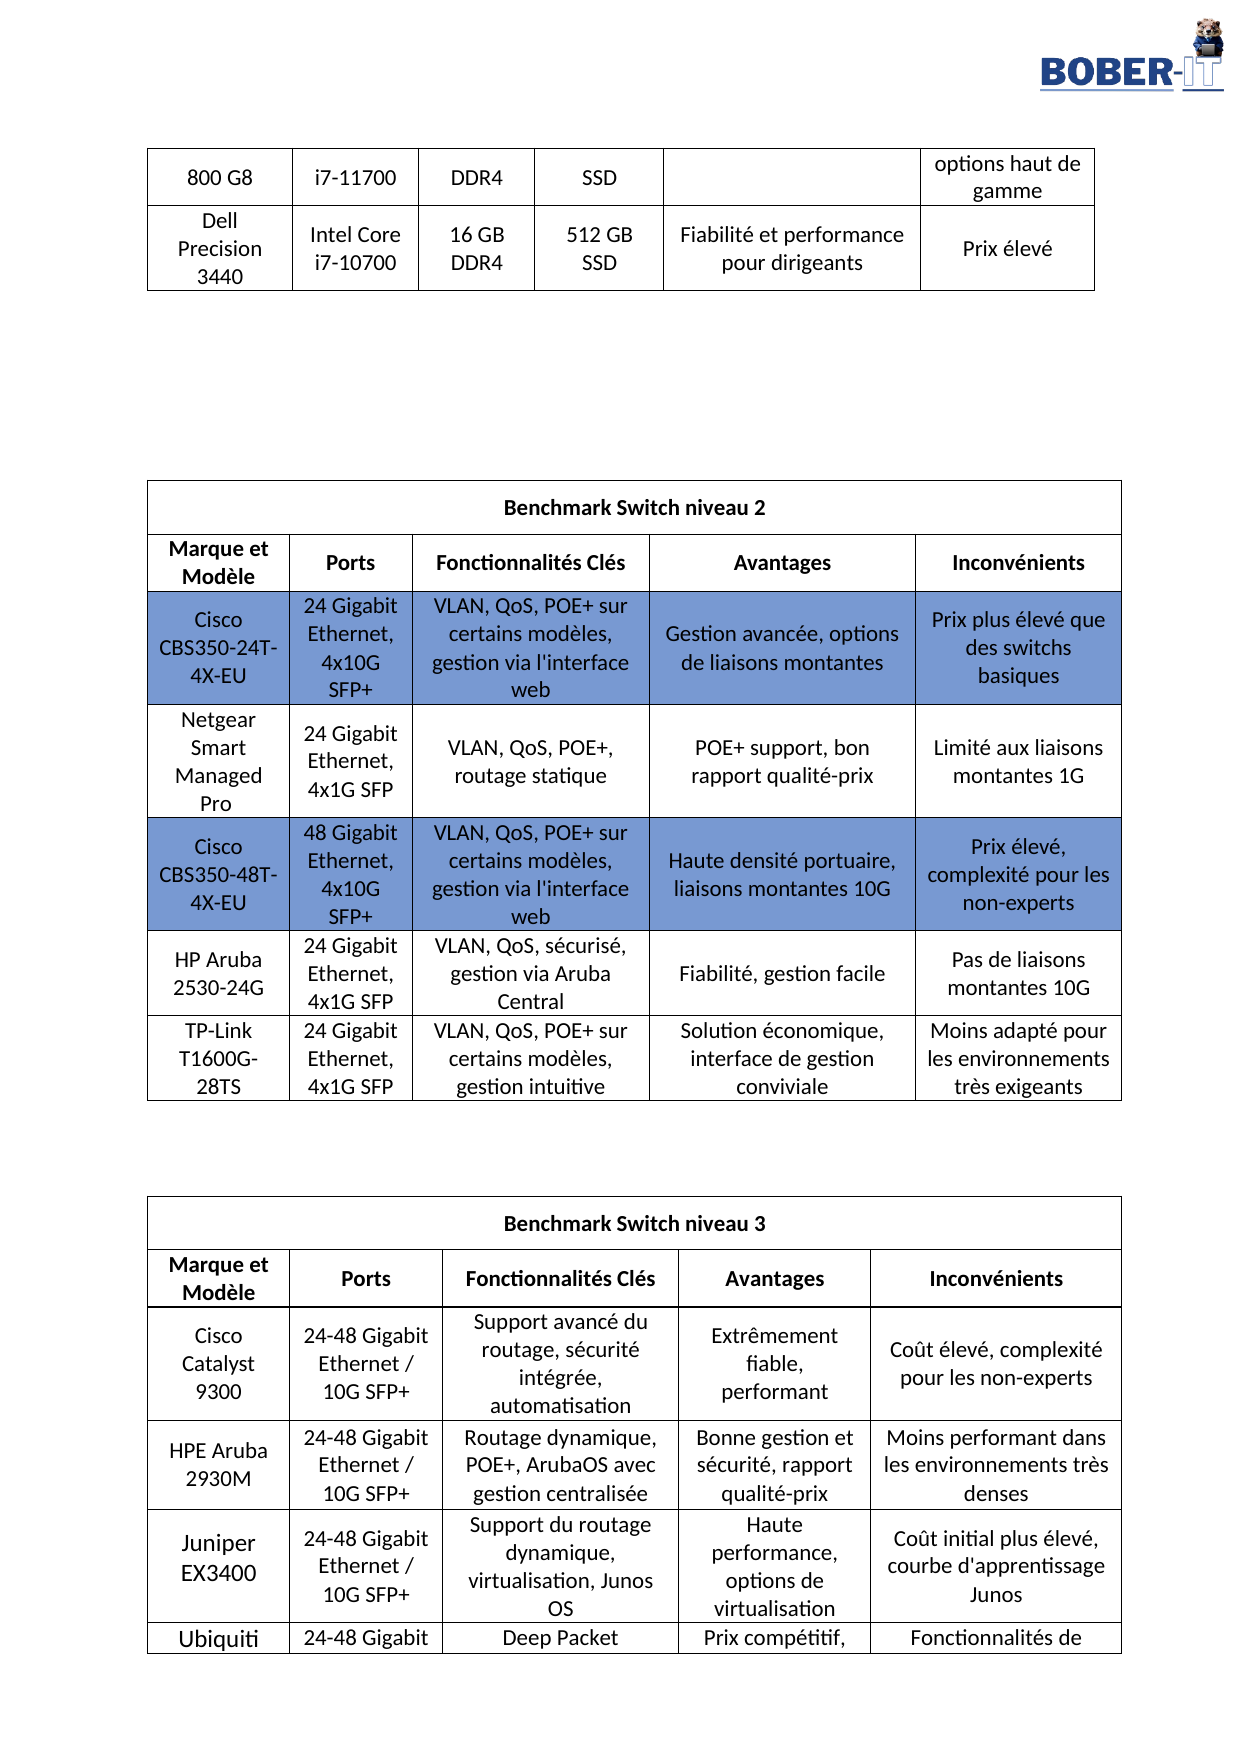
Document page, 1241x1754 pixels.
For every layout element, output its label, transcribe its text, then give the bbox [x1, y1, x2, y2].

table_cell Haute performance, options de virtualisation [679, 1510, 870, 1622]
table_cell 24 Gigabit Ethernet, 4x10G SFP+ [290, 592, 412, 704]
table_cell Ports [290, 535, 412, 591]
table_header Benchmark Switch niveau 2 [148, 481, 1121, 533]
table_cell Fonctionnalités Clés [443, 1250, 678, 1306]
table_cell Intel Core i7-10700 [293, 206, 418, 290]
table_cell Dell Precision 3440 [148, 206, 292, 290]
table_cell Gestion avancée, options de liaisons montantes [650, 592, 915, 704]
table_cell VLAN, QoS, sécurisé, gestion via Aruba Central [413, 931, 649, 1015]
table_cell Prix élevé [921, 206, 1094, 290]
table_cell Pas de liaisons montantes 10G [916, 931, 1121, 1015]
table_cell VLAN, QoS, POE+ sur certains modèles, gestion via l'interface web [413, 818, 649, 930]
table_cell Cisco Catalyst 9300 [148, 1308, 289, 1419]
table_cell Bonne gestion et sécurité, rapport qualité-prix [679, 1421, 870, 1509]
table_cell Avantages [650, 535, 915, 591]
table_cell Coût initial plus élevé, courbe d'apprentissage Junos [871, 1510, 1121, 1622]
table_cell Haute densité portuaire, liaisons montantes 10G [650, 818, 915, 930]
table_cell Support avancé du routage, sécurité intégrée, automatisation [443, 1308, 678, 1419]
table_cell 24 Gigabit Ethernet, 4x1G SFP [290, 1016, 412, 1100]
table_cell Inconvénients [871, 1250, 1121, 1306]
table_cell VLAN, QoS, POE+, routage statique [413, 705, 649, 817]
table_cell 24-48 Gigabit Ethernet / 10G SFP+ [290, 1421, 442, 1509]
table_cell VLAN, QoS, POE+ sur certains modèles, gestion via l'interface web [413, 592, 649, 704]
table_cell 48 Gigabit Ethernet, 4x10G SFP+ [290, 818, 412, 930]
table_cell Support du routage dynamique, virtualisation, Junos OS [443, 1510, 678, 1622]
table_cell 24 Gigabit Ethernet, 4x1G SFP [290, 705, 412, 817]
table_cell DDR4 [419, 149, 534, 205]
table_cell Prix compétitif, [679, 1623, 870, 1653]
table_cell 800 G8 [148, 149, 292, 205]
table_cell Prix élevé, complexité pour les non-experts [916, 818, 1121, 930]
table_cell TP-Link T1600G-28TS [148, 1016, 289, 1100]
table_cell Avantages [679, 1250, 870, 1306]
table_cell Moins adapté pour les environnements très exigeants [916, 1016, 1121, 1100]
table_cell Ports [290, 1250, 442, 1306]
table_cell 24 Gigabit Ethernet, 4x1G SFP [290, 931, 412, 1015]
table_cell i7-11700 [293, 149, 418, 205]
table_cell 24-48 Gigabit [290, 1623, 442, 1653]
table_cell Prix plus élevé que des switchs basiques [916, 592, 1121, 704]
table_cell Coût élevé, complexité pour les non-experts [871, 1308, 1121, 1419]
table_cell Inconvénients [916, 535, 1121, 591]
table_cell Fonctionnalités Clés [413, 535, 649, 591]
table_cell Extrêmement fiable, performant [679, 1308, 870, 1419]
table_cell Fonctionnalités de [871, 1623, 1121, 1653]
table_cell Cisco CBS350-48T-4X-EU [148, 818, 289, 930]
table_cell Ubiquiti [148, 1623, 289, 1653]
table_cell Marque et Modèle [148, 535, 289, 591]
table_cell Fiabilité, gestion facile [650, 931, 915, 1015]
table_cell Solution économique, interface de gestion conviviale [650, 1016, 915, 1100]
table_cell [664, 149, 920, 205]
table_cell Limité aux liaisons montantes 1G [916, 705, 1121, 817]
table_cell POE+ support, bon rapport qualité-prix [650, 705, 915, 817]
table_header Benchmark Switch niveau 3 [148, 1197, 1121, 1249]
table_cell 512 GB SSD [535, 206, 663, 290]
table_cell Routage dynamique, POE+, ArubaOS avec gestion centralisée [443, 1421, 678, 1509]
table_cell Juniper EX3400 [148, 1510, 289, 1622]
table_cell SSD [535, 149, 663, 205]
table_cell HP Aruba 2530-24G [148, 931, 289, 1015]
table_cell HPE Aruba 2930M [148, 1421, 289, 1509]
table_cell options haut de gamme [921, 149, 1094, 205]
table_cell VLAN, QoS, POE+ sur certains modèles, gestion intuitive [413, 1016, 649, 1100]
table_cell 24-48 Gigabit Ethernet / 10G SFP+ [290, 1308, 442, 1419]
table_cell Marque et Modèle [148, 1250, 289, 1306]
table_cell 16 GB DDR4 [419, 206, 534, 290]
table_cell Netgear Smart Managed Pro [148, 705, 289, 817]
table_cell Cisco CBS350-24T-4X-EU [148, 592, 289, 704]
table_cell Fiabilité et performance pour dirigeants [664, 206, 920, 290]
table_cell Moins performant dans les environnements très denses [871, 1421, 1121, 1509]
table_cell Deep Packet [443, 1623, 678, 1653]
table_cell 24-48 Gigabit Ethernet / 10G SFP+ [290, 1510, 442, 1622]
